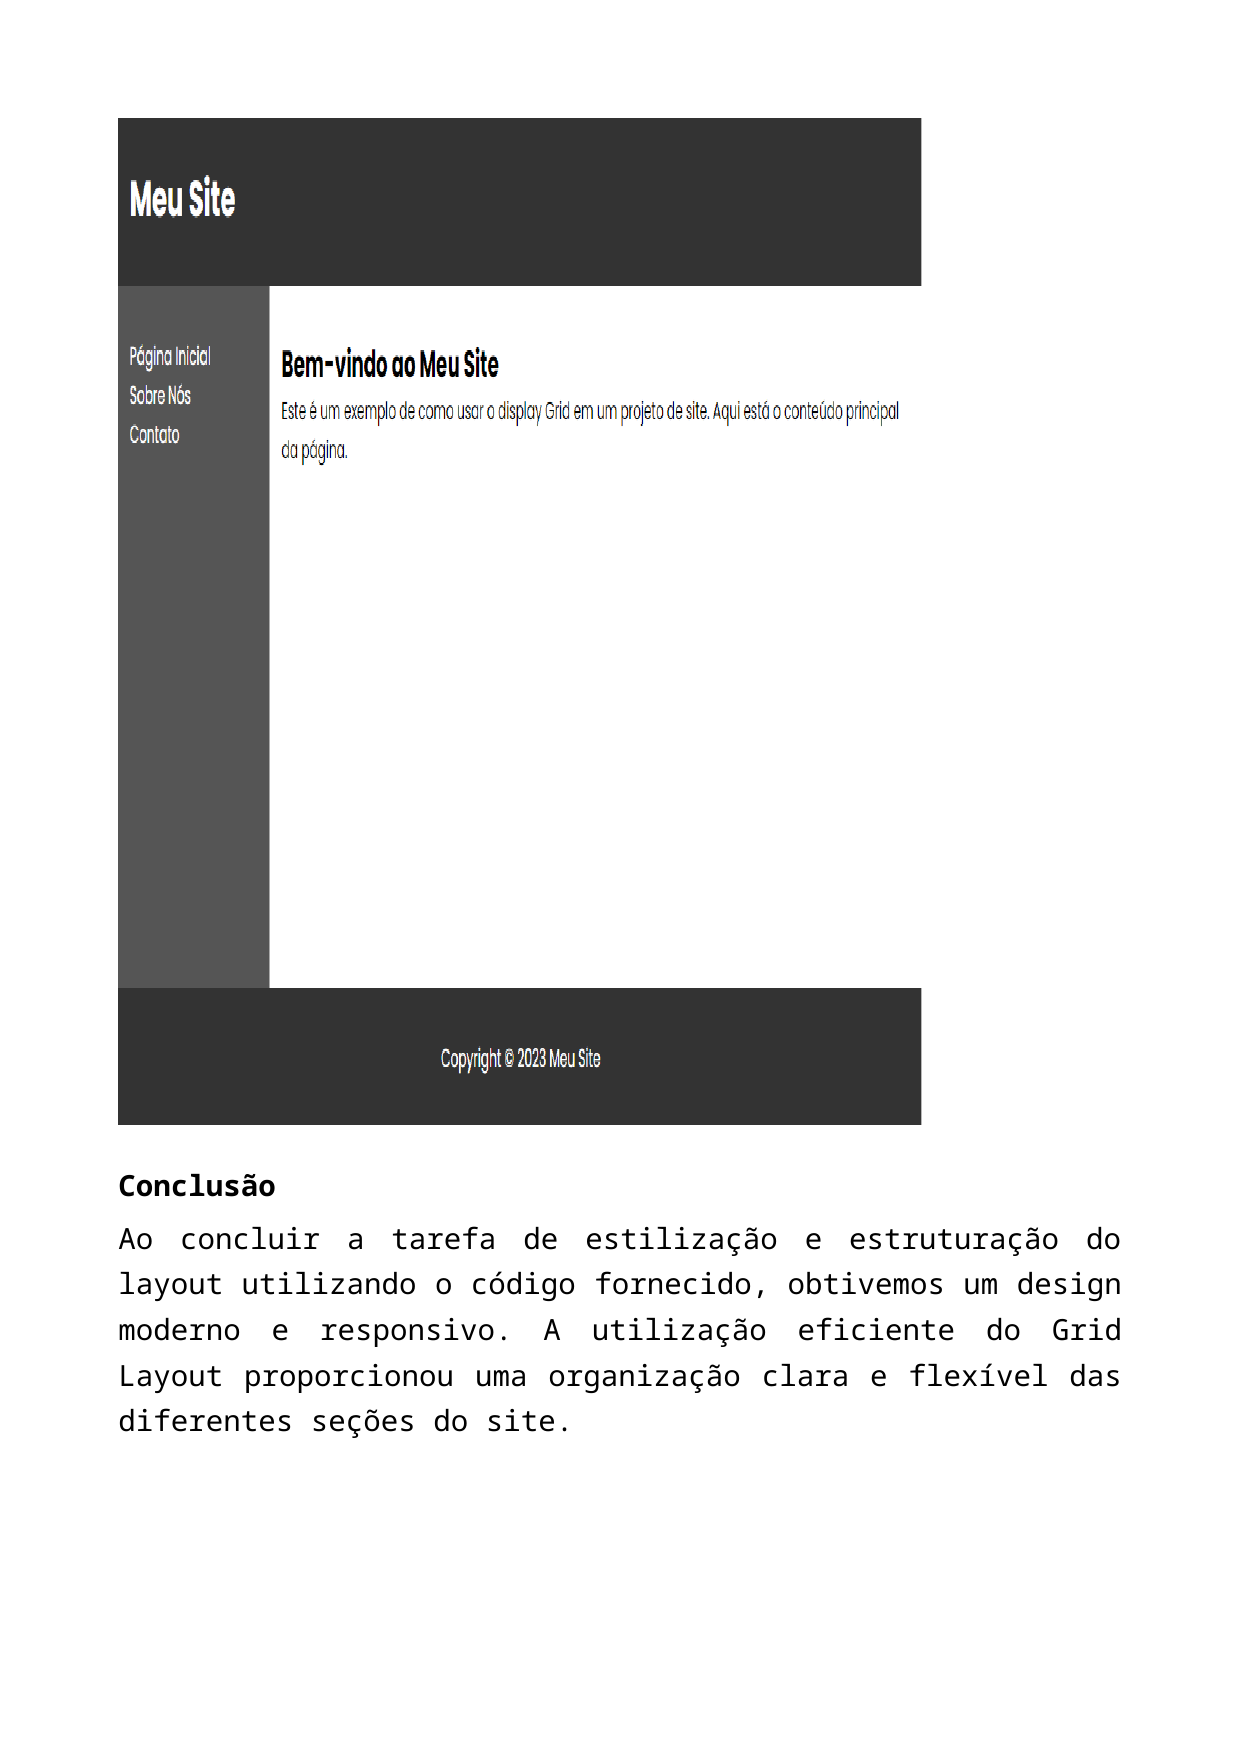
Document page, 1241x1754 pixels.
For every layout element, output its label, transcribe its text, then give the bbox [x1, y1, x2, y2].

subtitle Conclusão [118, 1166, 1122, 1205]
text Ao concluir a tarefa de estilização e estruturação do layout utilizando o código fornecido, obtivemos um design moderno e responsivo. A utilização eficiente do Grid Layout proporcionou uma organização clara e flexível das diferentes seções do site. [118, 1218, 1122, 1440]
picture [118, 118, 922, 1125]
